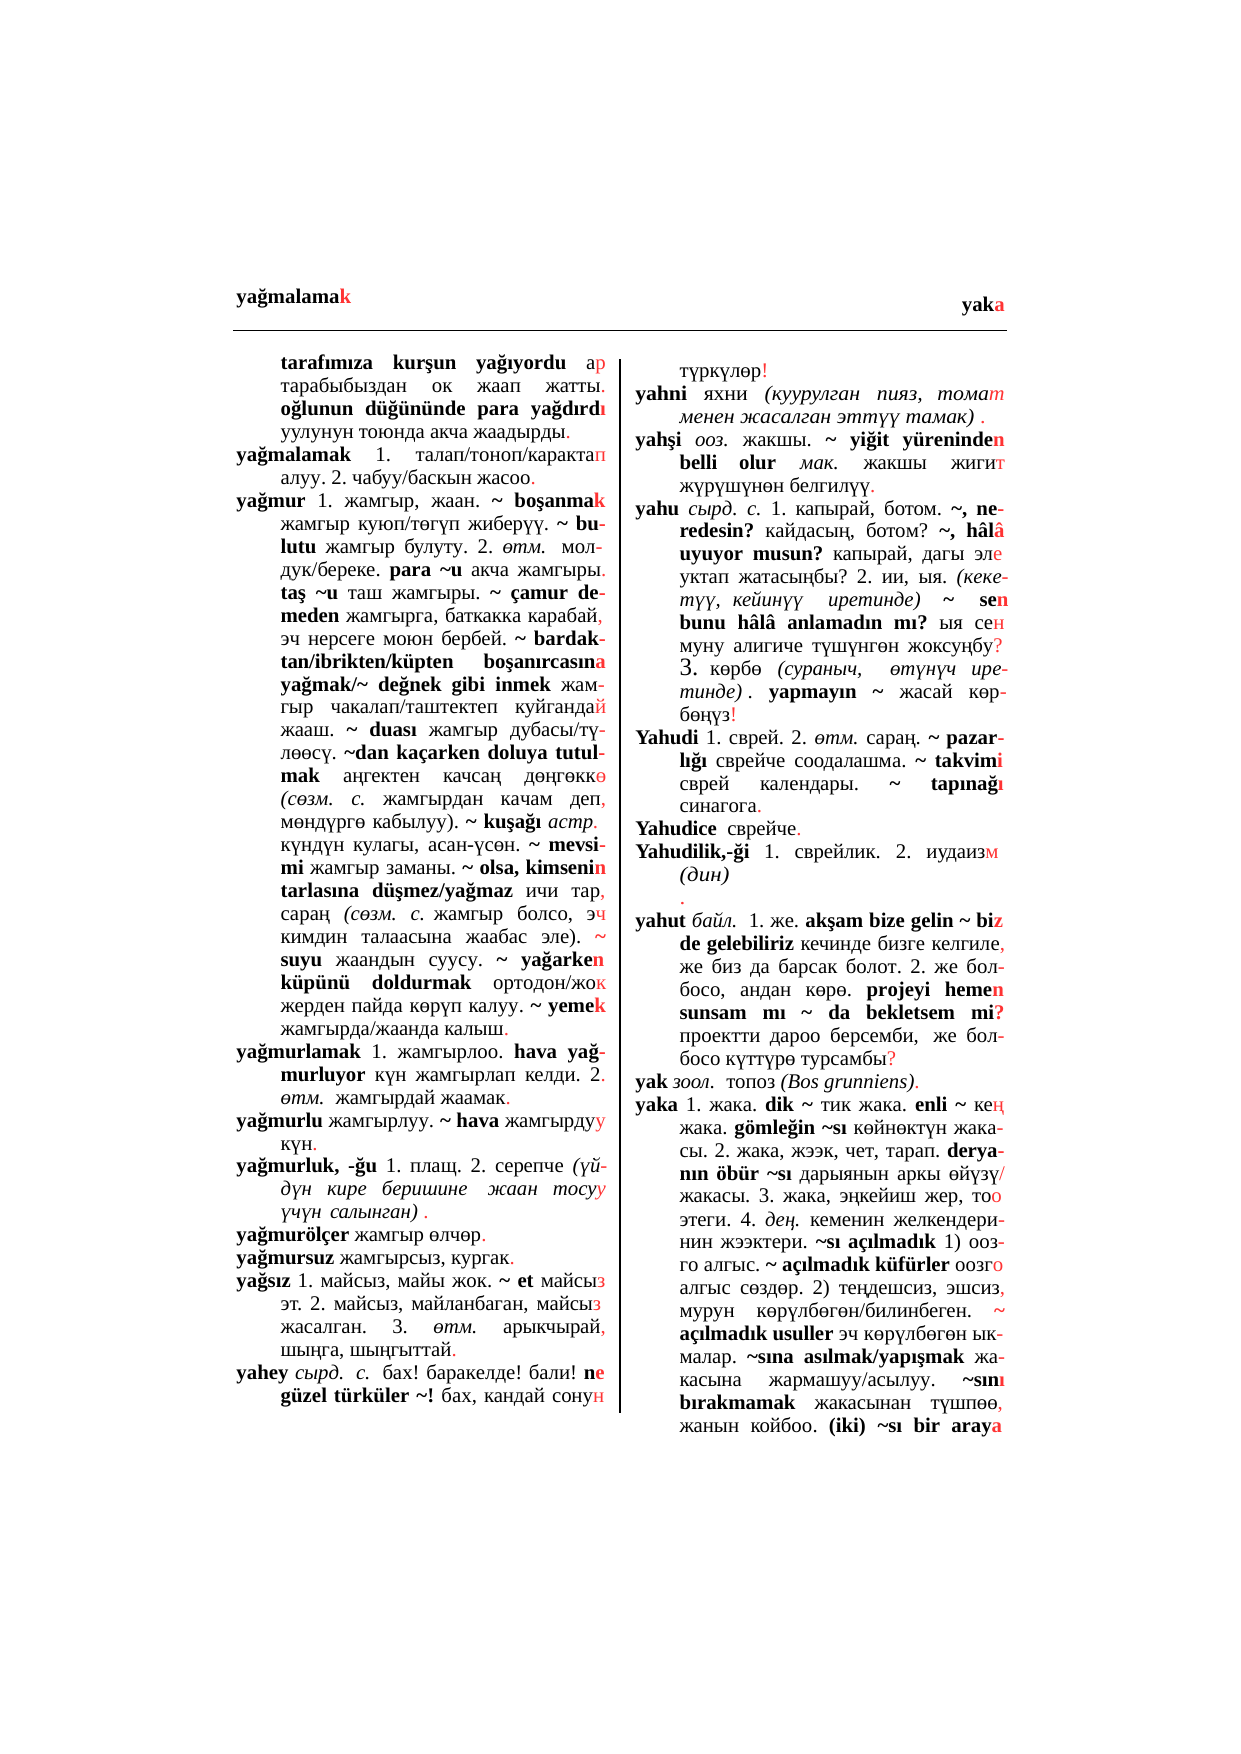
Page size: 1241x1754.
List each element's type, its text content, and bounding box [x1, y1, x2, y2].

text бөңүз! [679, 703, 738, 726]
text yağmurluk, -ğu 1. плащ. 2. серепче (үй- [236, 1154, 609, 1177]
text yağmalamak [236, 284, 351, 308]
text yahey сырд. с. бах! баракелде! бали! ne [236, 1361, 609, 1384]
text Yahudi 1. сврей. 2. өтм. сараң. ~ pazar- lığı сврейче соодалашма. ~ takvimi [635, 726, 1004, 772]
text сы. 2. жака, жээк, чет, тарап. derya- nın öbür ~sı дарыянын аркы өйүзү/ жакасы. 3. жака, эңкейиш жер, тоо [679, 1139, 1005, 1207]
text сараң (сөзм. с. жамгыр болсо, эч кимдин талаасына жаабас эле). ~ suyu жаандын суусу. ~ yağarken [280, 902, 606, 971]
text муну алигиче түшүнгөн жоксуңбу? [679, 634, 1004, 657]
text yağmurlamak 1. жамгырлоо. hava yağ- murluyor күн жамгырлап келди. 2. өтм. жамгырдай жаамак. [236, 1040, 606, 1109]
text дук/береке. para ~u акча жамгыры. taş ~u таш жамгыры. ~ çamur de- meden жамгырга, баткакка карабай, [280, 558, 606, 627]
text yağmalamak 1. талап/тоноп/карактап алуу. 2. чабуу/баскын жасоо. [236, 443, 606, 489]
text küpünü doldurmak ортодон/жок жерден пайда көрүп калуу. ~ yemek жамгырда/жаанда калыш. [280, 971, 606, 1040]
text güzel türküler ~! бах, кандай сонун [280, 1384, 606, 1407]
text этеги. 4. дең. кеменин желкендери- нин жээктери. ~sı açılmadık 1) ооз- го алгыс. ~ açılmadık küfürler оозго [679, 1208, 1005, 1276]
text yaka 1. жака. dik ~ тик жака. enli ~ кең жака. gömleğin ~sı көйнөктүн жака- [635, 1093, 1004, 1139]
text sunsam mı ~ da bekletsem mi? проектти дароо берсемби, же бол- босо күттүрө турсамбы? [679, 1001, 1004, 1070]
text yahut байл. 1. же. akşam bize gelin ~ biz [635, 909, 1065, 932]
text Yahudice сврейче. [635, 817, 1065, 840]
text малар. ~sına asılmak/yapışmak жа- касына жармашуу/асылуу. ~sını bırakmamak жакасынан түшпөө, [679, 1345, 1005, 1414]
text yağmur 1. жамгыр, жаан. ~ boşanmak жамгыр куюп/төгүп жиберүү. ~ bu- lutu жамгыр булуту. 2. өтм. мол- [236, 489, 606, 558]
text алгыс сөздөр. 2) теңдешсиз, эшсиз, мурун көрүлбөгөн/билинбеген. ~ açılmadık usuller эч көрүлбөгөн ык- [679, 1276, 1005, 1345]
list көрбө (сураныч, өтүнүч ире- тинде) . yapmayın ~ жасай көр- [679, 657, 1008, 703]
text сврей календары. ~ tapınağı [679, 772, 1005, 794]
text дүн кире беришине жаан тосуу үчүн салынган) . [280, 1177, 606, 1223]
text гыр чакалап/таштектеп куйгандай жааш. ~ duası жамгыр дубасы/тү- лөөсү. ~dan kaçarken doluya tutul- [280, 696, 606, 764]
text yak зоол. топоз (Bos grunniens). [635, 1070, 1065, 1093]
text yahşi ооз. жакшы. ~ yiğit yüreninden belli olur мак. жакшы жигит жүрүшүнөн белгилүү. [635, 428, 1005, 497]
text түркүлөр! [679, 358, 768, 382]
text yağmurölçer жамгыр өлчөр. [236, 1223, 609, 1246]
text tarafımıza kurşun yağıyordu ар тарабыбыздан ок жаап жатты. oğlunun düğününde para yağdırdı уулунун тоюнда акча жаадырды. [280, 350, 606, 443]
text жанын койбоо. (iki) ~sı bir araya [679, 1414, 1004, 1437]
text yahu сырд. с. 1. капырай, ботом. ~, ne- redesin? кайдасың, ботом? ~, hâlâ uyuyor musun? капырай, дагы эле [635, 497, 1004, 565]
text mak аңгектен качсаң дөңгөккө (сөзм. с. жамгырдан качам деп, мөндүргө кабылуу). ~ kuşağı астр. [280, 764, 606, 833]
text (дин) . [679, 863, 738, 909]
text күндүн кулагы, асан-үсөн. ~ mevsi- mi жамгыр заманы. ~ olsa, kimsenin tarlasına düşmez/yağmaz ичи тар, [280, 833, 606, 902]
text yağsız 1. майсыз, майы жок. ~ et майсыз эт. 2. майсыз, майланбаган, майсыз [236, 1269, 606, 1315]
text yağmursuz жамгырсыз, кургак. [236, 1246, 609, 1269]
text синагога. [679, 794, 762, 817]
text yağmurlu жамгырлуу. ~ hava жамгырдуу күн. [236, 1109, 606, 1154]
text уктап жатасыңбы? 2. ии, ыя. (кеке- түү, кейинүү иретинде) ~ sen bunu hâlâ anlamadın mı? ыя сен [679, 565, 1008, 634]
text эч нерсеге моюн бербей. ~ bardak- tan/ibrikten/küpten boşanırcasına yağmak/~ değnek gibi inmek жам- [280, 627, 606, 696]
text de gelebiliriz кечинде бизге келгиле, же биз да барсак болот. 2. же бол- босо, андан көрө. projeyi hemen [679, 932, 1005, 1001]
text yahni яхни (куурулган пияз, томат менен жасалган эттүү тамак) . [635, 382, 1004, 428]
text yaka [901, 292, 1065, 316]
text жасалган. 3. өтм. арыкчырай, шыңга, шыңгыттай. [280, 1315, 606, 1361]
text Yahudilik,-ği 1. сврейлик. 2. иудаизм [635, 840, 1065, 863]
